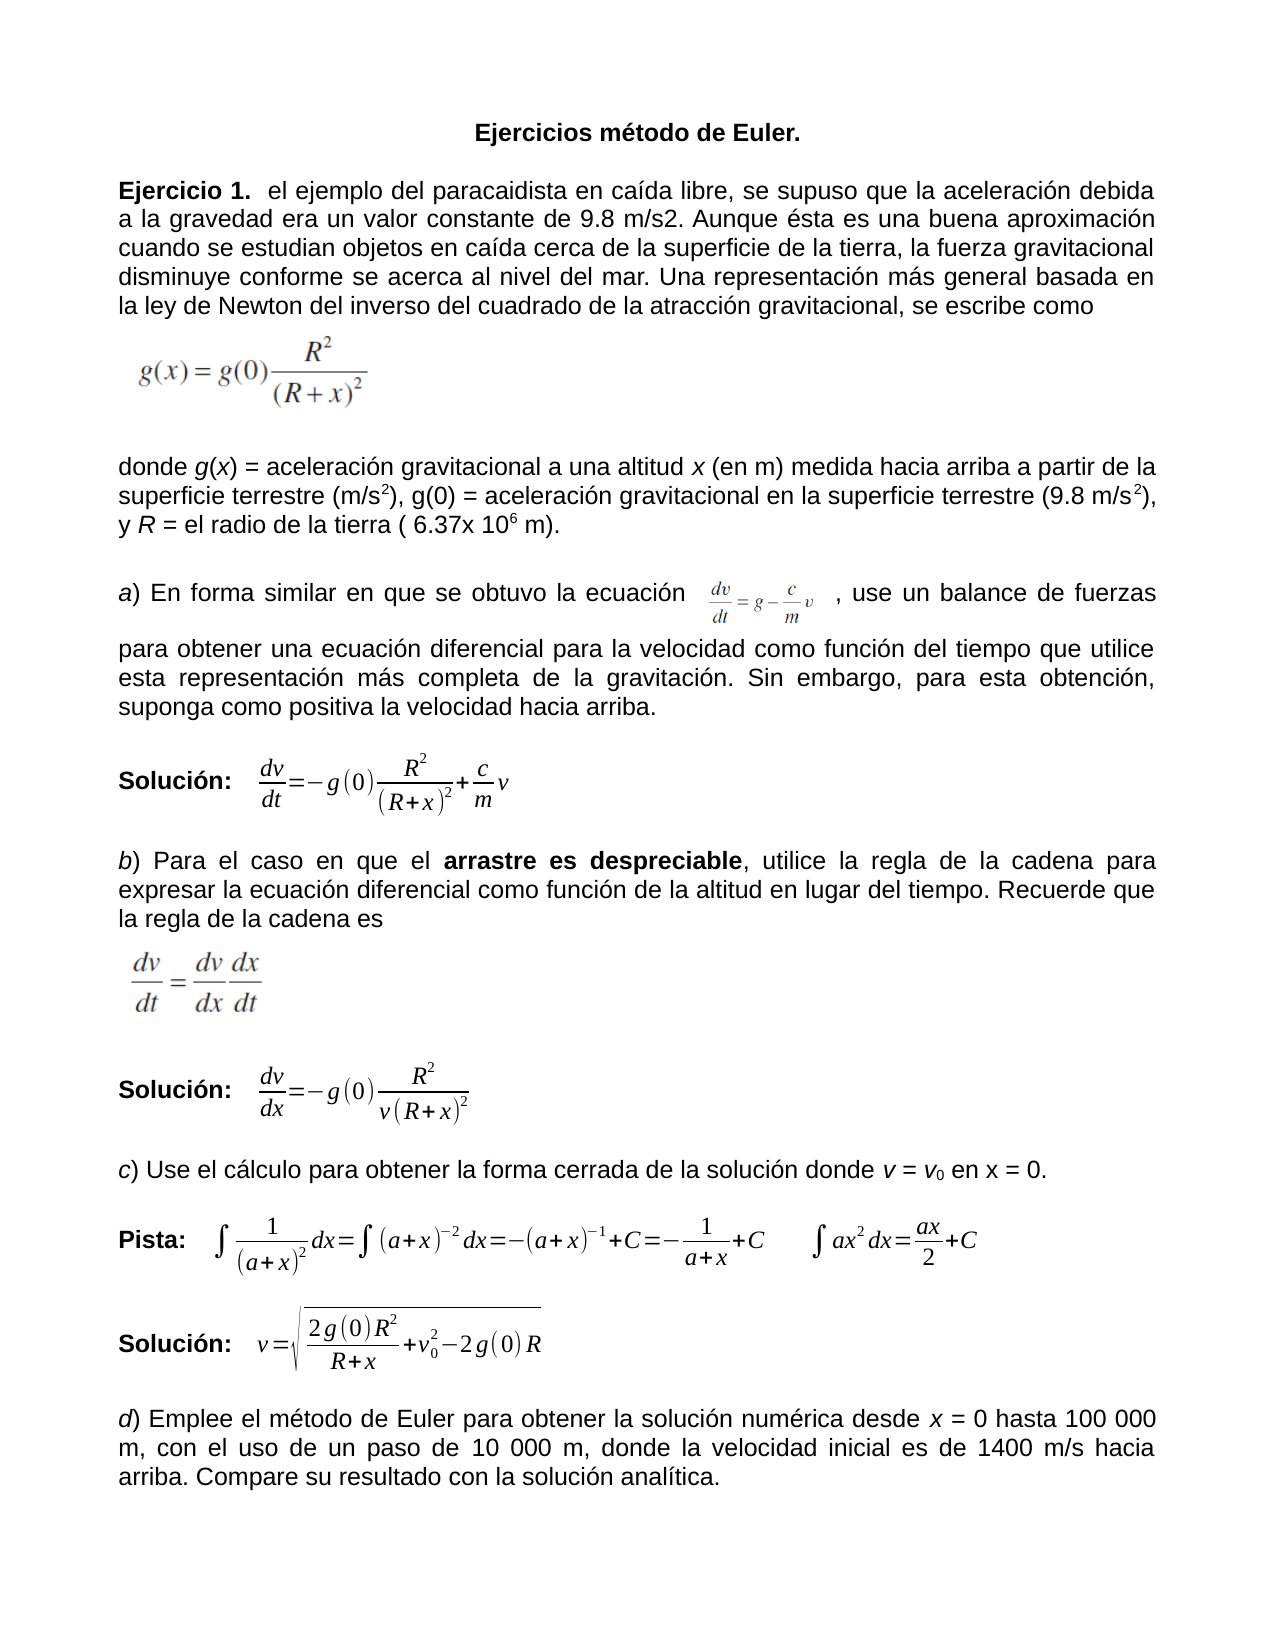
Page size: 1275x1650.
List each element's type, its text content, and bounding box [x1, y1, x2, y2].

text d) Emplee el método de Euler para obtener la solución numérica desde x = 0 hasta 100 000 m, con el uso de un paso de 10 000 m, donde la velocidad inicial es de 1400 m/s hacia arriba. Compare su resultado con la solución analítica. [118, 1404, 1157, 1490]
text Solución: [118, 1305, 1157, 1375]
text c) Use el cálculo para obtener la forma cerrada de la solución donde v = v0 en x = 0. [118, 1155, 1157, 1184]
text Pista: [118, 1212, 1157, 1277]
picture [118, 319, 395, 424]
text Solución: [118, 749, 1157, 817]
text a) En forma similar en que se obtuvo la ecuación , use un balance de fuerzas para obtener una ecuación diferencial para la velocidad como función del tiempo que utilice esta representación más completa de la gravitación. Sin embargo, para esta obtención, suponga como positiva la velocidad hacia arriba. [118, 567, 1157, 721]
text Solución: [118, 1058, 1157, 1126]
text b) Para el caso en que el arrastre es despreciable, utilice la regla de la cadena para expresar la ecuación diferencial como función de la altitud en lugar del tiempo. Recuerde que la regla de la cadena es [118, 846, 1157, 932]
picture [696, 567, 825, 635]
text donde g(x) = aceleración gravitacional a una altitud x (en m) medida hacia arriba a partir de la superficie terrestre (m/s2), g(0) = aceleración gravitacional en la superficie terrestre (9.8 m/s2), y R = el radio de la tierra ( 6.37x 106 m). [118, 452, 1157, 539]
picture [118, 932, 300, 1030]
text Ejercicio 1. el ejemplo del paracaidista en caída libre, se supuso que la aceleración debida a la gravedad era un valor constante de 9.8 m/s2. Aunque ésta es una buena aproximación cuando se estudian objetos en caída cerca de la superficie de la tierra, la fuerza gravitacional disminuye conforme se acerca al nivel del mar. Una representación más general basada en la ley de Newton del inverso del cuadrado de la atracción gravitacional, se escribe como [118, 176, 1157, 319]
text Ejercicios método de Euler. [118, 118, 1157, 147]
